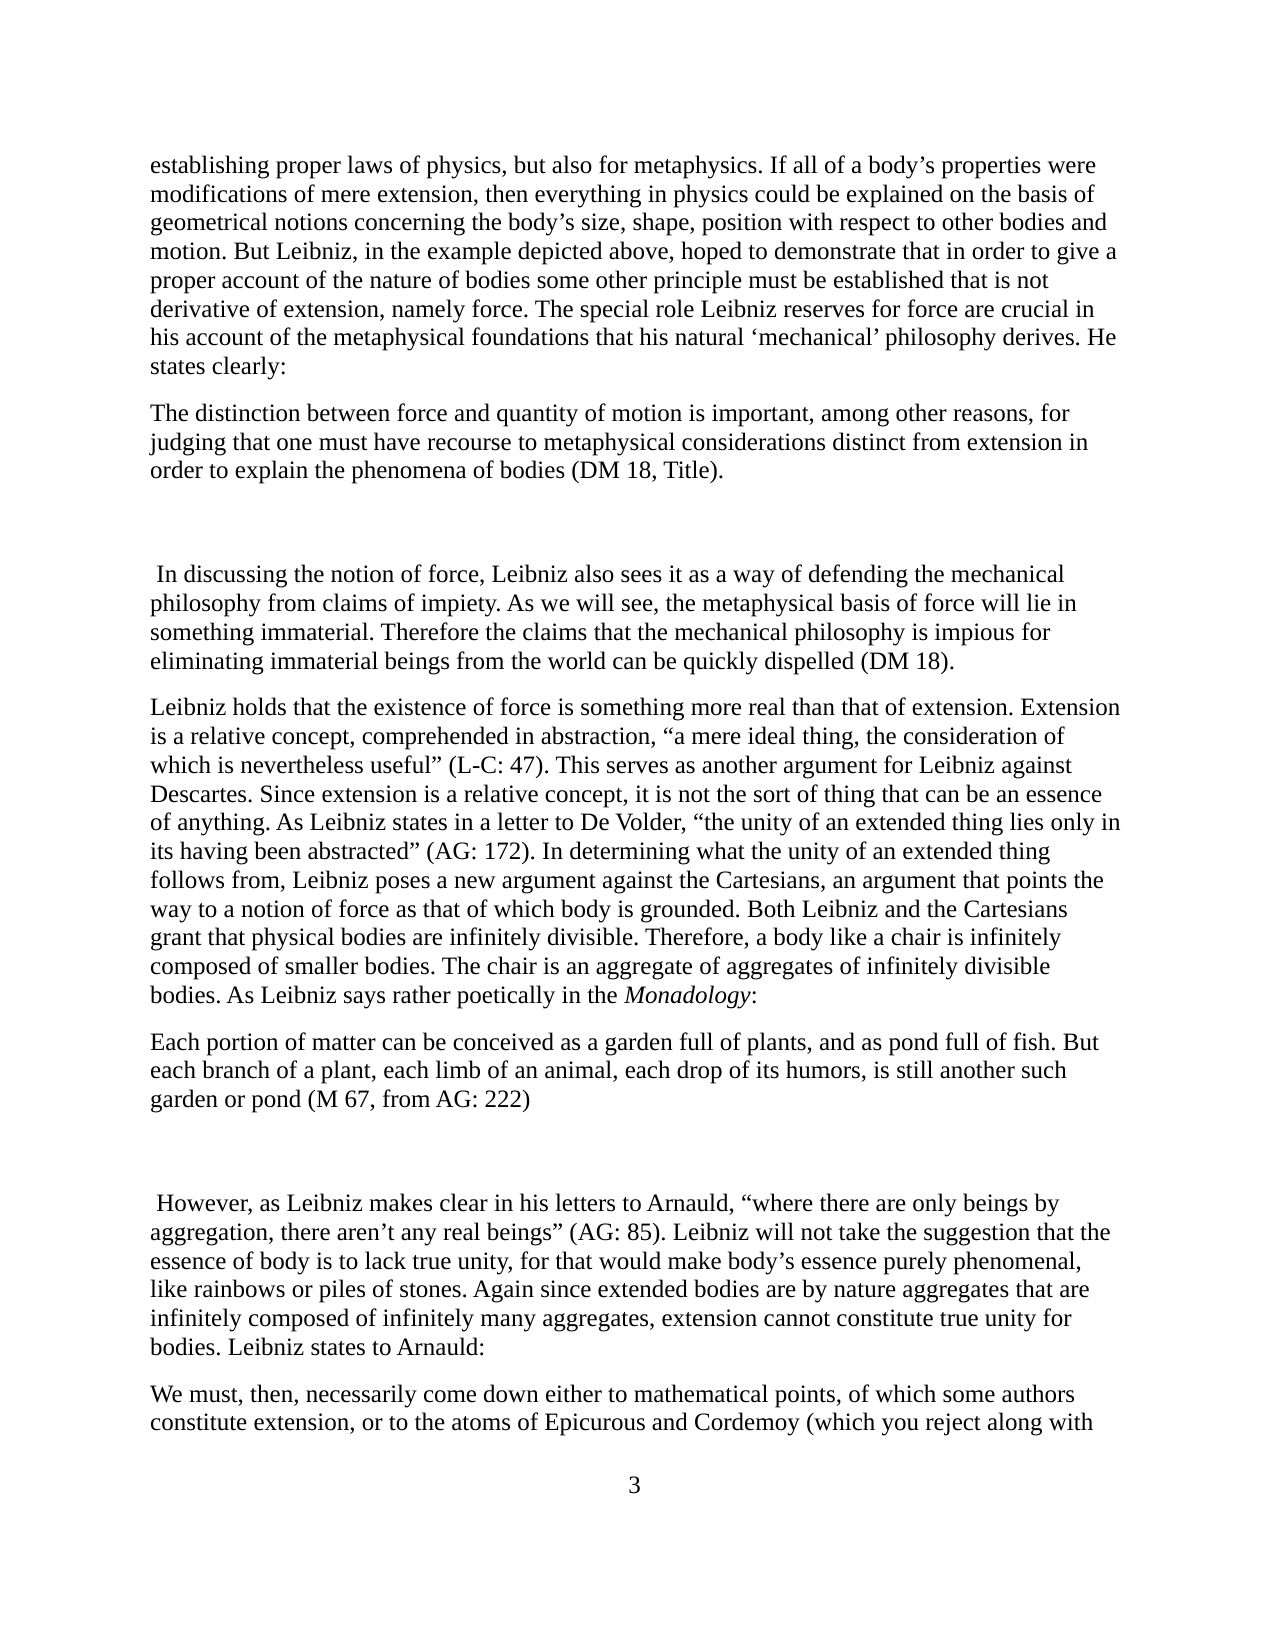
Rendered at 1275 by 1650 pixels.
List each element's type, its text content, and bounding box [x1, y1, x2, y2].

text We must, then, necessarily come down either to mathematical points, of which some authors constitute extension, or to the atoms of Epicurous and Cordemoy (which you reject along with [150, 1379, 1125, 1436]
text establishing proper laws of physics, but also for metaphysics. If all of a body’s properties were modifications of mere extension, then everything in physics could be explained on the basis of geometrical notions concerning the body’s size, shape, position with respect to other bodies and motion. But Leibniz, in the example depicted above, hoped to demonstrate that in order to give a proper account of the nature of bodies some other principle must be established that is not derivative of extension, namely force. The special role Leibniz reserves for force are crucial in his account of the metaphysical foundations that his natural ‘mechanical’ philosophy derives. He states clearly: [150, 150, 1125, 380]
text In discussing the notion of force, Leibniz also sees it as a way of defending the mechanical philosophy from claims of impiety. As we will see, the metaphysical basis of force will lie in something immaterial. Therefore the claims that the mechanical philosophy is impious for eliminating immaterial beings from the world can be quickly dispelled (DM 18). [150, 502, 1125, 674]
text However, as Leibniz makes clear in his letters to Arnauld, “where there are only beings by aggregation, there aren’t any real beings” (AG: 85). Leibniz will not take the suggestion that the essence of body is to lack true unity, for that would make body’s essence purely phenomenal, like rainbows or piles of stones. Again since extended bodies are by nature aggregates that are infinitely composed of infinitely many aggregates, extension cannot constitute true unity for bodies. Leibniz states to Arnauld: [150, 1131, 1125, 1361]
text Leibniz holds that the existence of force is something more real than that of extension. Extension is a relative concept, comprehended in abstraction, “a mere ideal thing, the consideration of which is nevertheless useful” (L-C: 47). This serves as another argument for Leibniz against Descartes. Since extension is a relative concept, it is not the sort of thing that can be an essence of anything. As Leibniz states in a letter to De Volder, “the unity of an extended thing lies only in its having been abstracted” (AG: 172). In determining what the unity of an extended thing follows from, Leibniz poses a new argument against the Cartesians, an argument that points the way to a notion of force as that of which body is grounded. Both Leibniz and the Cartesians grant that physical bodies are infinitely divisible. Therefore, a body like a chair is infinitely composed of smaller bodies. The chair is an aggregate of aggregates of infinitely divisible bodies. As Leibniz says rather poetically in the Monadology: [150, 692, 1125, 1009]
text The distinction between force and quantity of motion is important, among other reasons, for judging that one must have recourse to metaphysical considerations distinct from extension in order to explain the phenomena of bodies (DM 18, Title). [150, 398, 1125, 484]
text Each portion of matter can be conceived as a garden full of plants, and as pond full of fish. But each branch of a plant, each limb of an animal, each drop of its humors, is still another such garden or pond (M 67, from AG: 222) [150, 1027, 1125, 1113]
